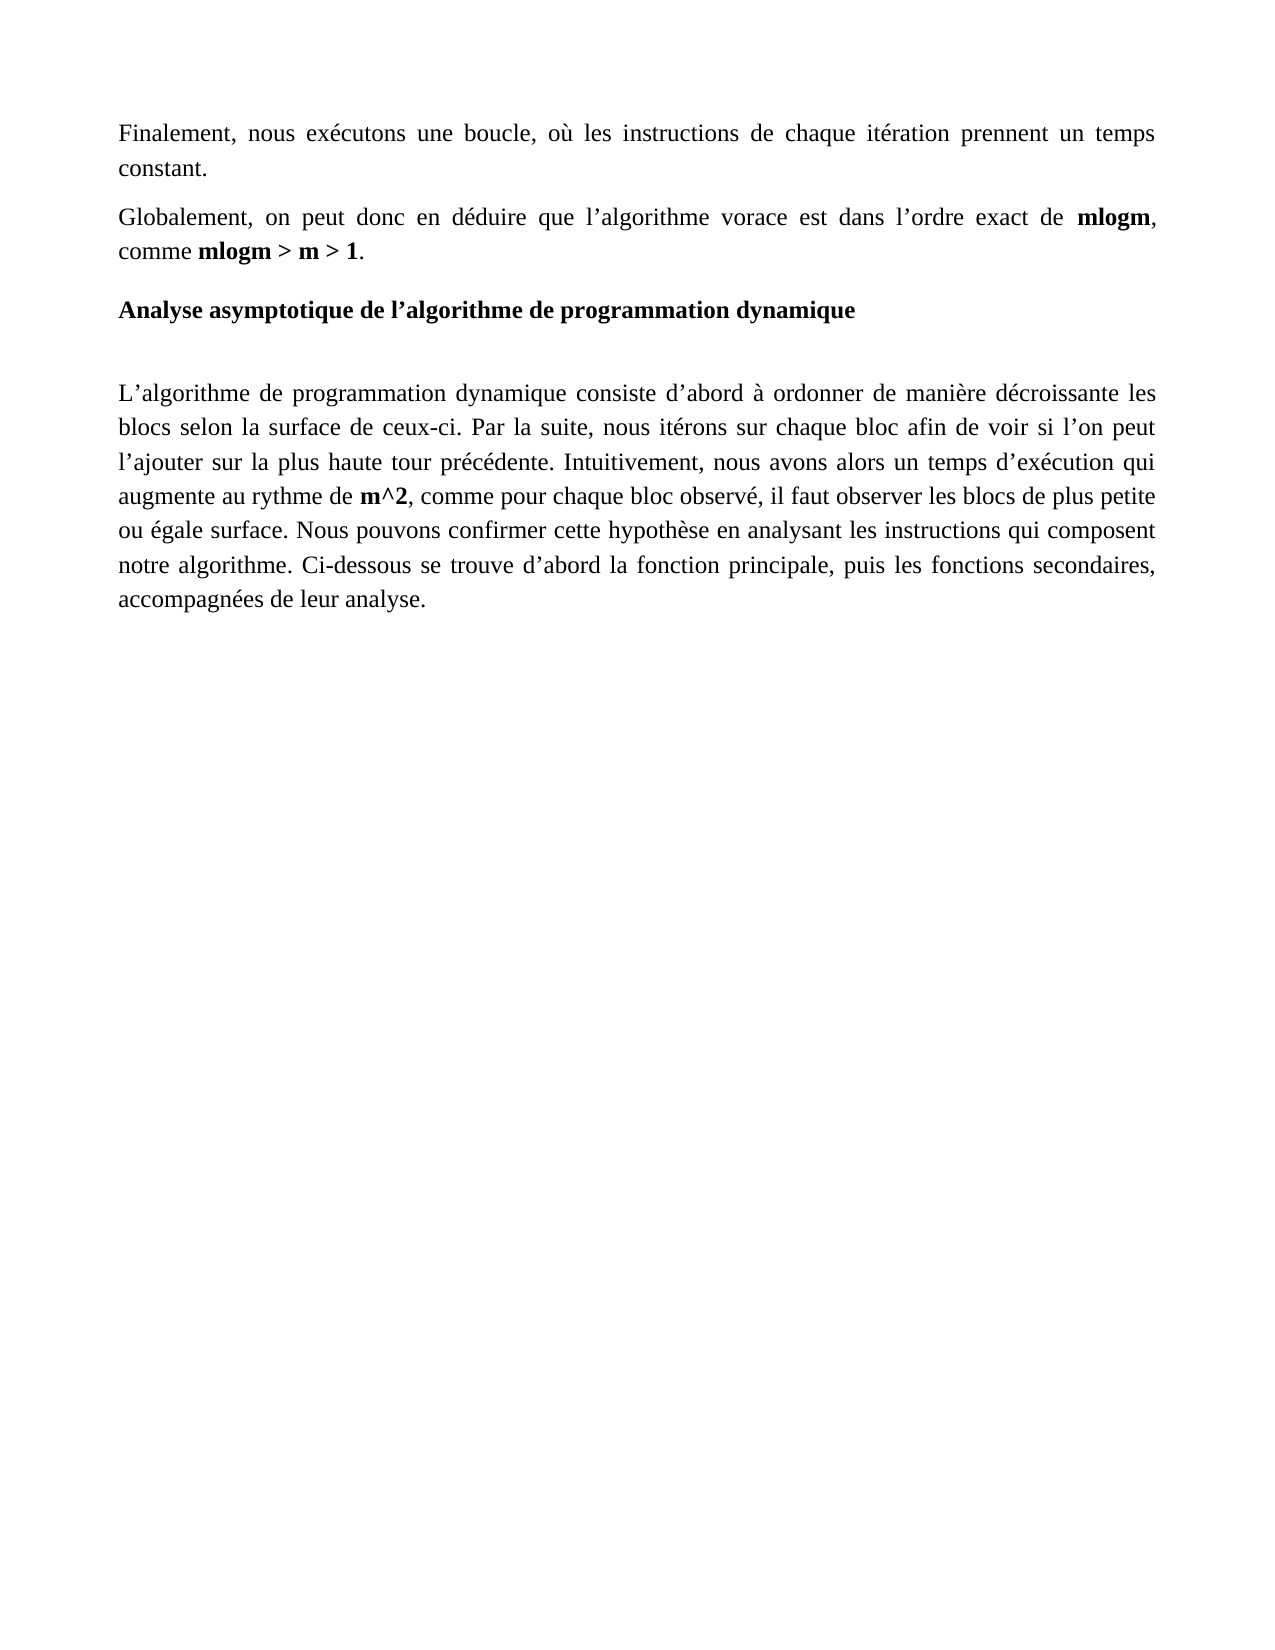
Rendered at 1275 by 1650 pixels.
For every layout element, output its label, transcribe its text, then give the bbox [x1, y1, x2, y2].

text Globalement, on peut donc en déduire que l’algorithme vorace est dans l’ordre exact de mlogm, comme mlogm > m > 1. [118, 202, 1157, 265]
text L’algorithme de programmation dynamique consiste d’abord à ordonner de manière décroissante les blocs selon la surface de ceux-ci. Par la suite, nous itérons sur chaque bloc afin de voir si l’on peut l’ajouter sur la plus haute tour précédente. Intuitivement, nous avons alors un temps d’exécution qui augmente au rythme de m^2, comme pour chaque bloc observé, il faut observer les blocs de plus petite ou égale surface. Nous pouvons confirmer cette hypothèse en analysant les instructions qui composent notre algorithme. Ci-dessous se trouve d’abord la fonction principale, puis les fonctions secondaires, accompagnées de leur analyse. [118, 378, 1157, 613]
text Finalement, nous exécutons une boucle, où les instructions de chaque itération prennent un temps constant. [118, 118, 1157, 181]
subtitle Analyse asymptotique de l’algorithme de programmation dynamique [118, 296, 1157, 324]
